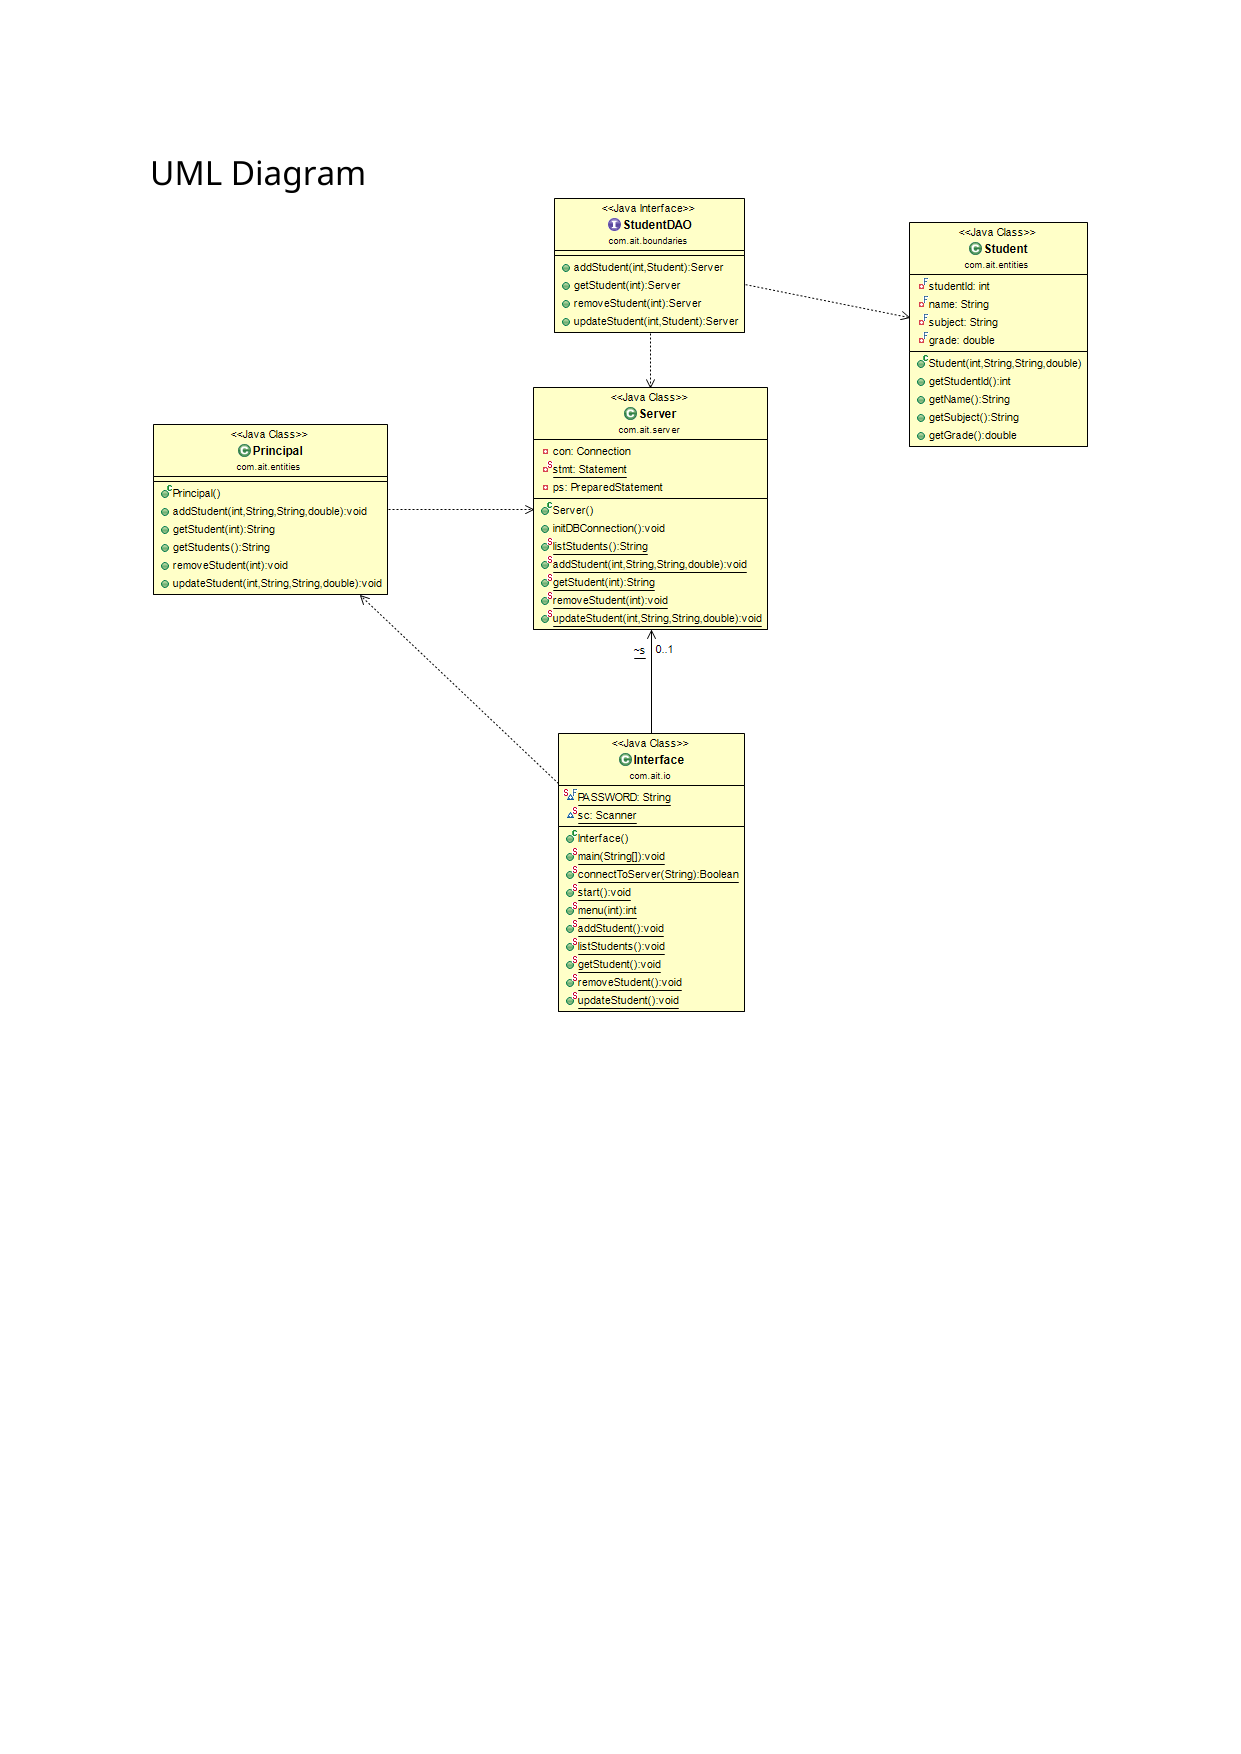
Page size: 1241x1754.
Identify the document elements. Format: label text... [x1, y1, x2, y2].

subtitle UML Diagram [150, 150, 1090, 195]
